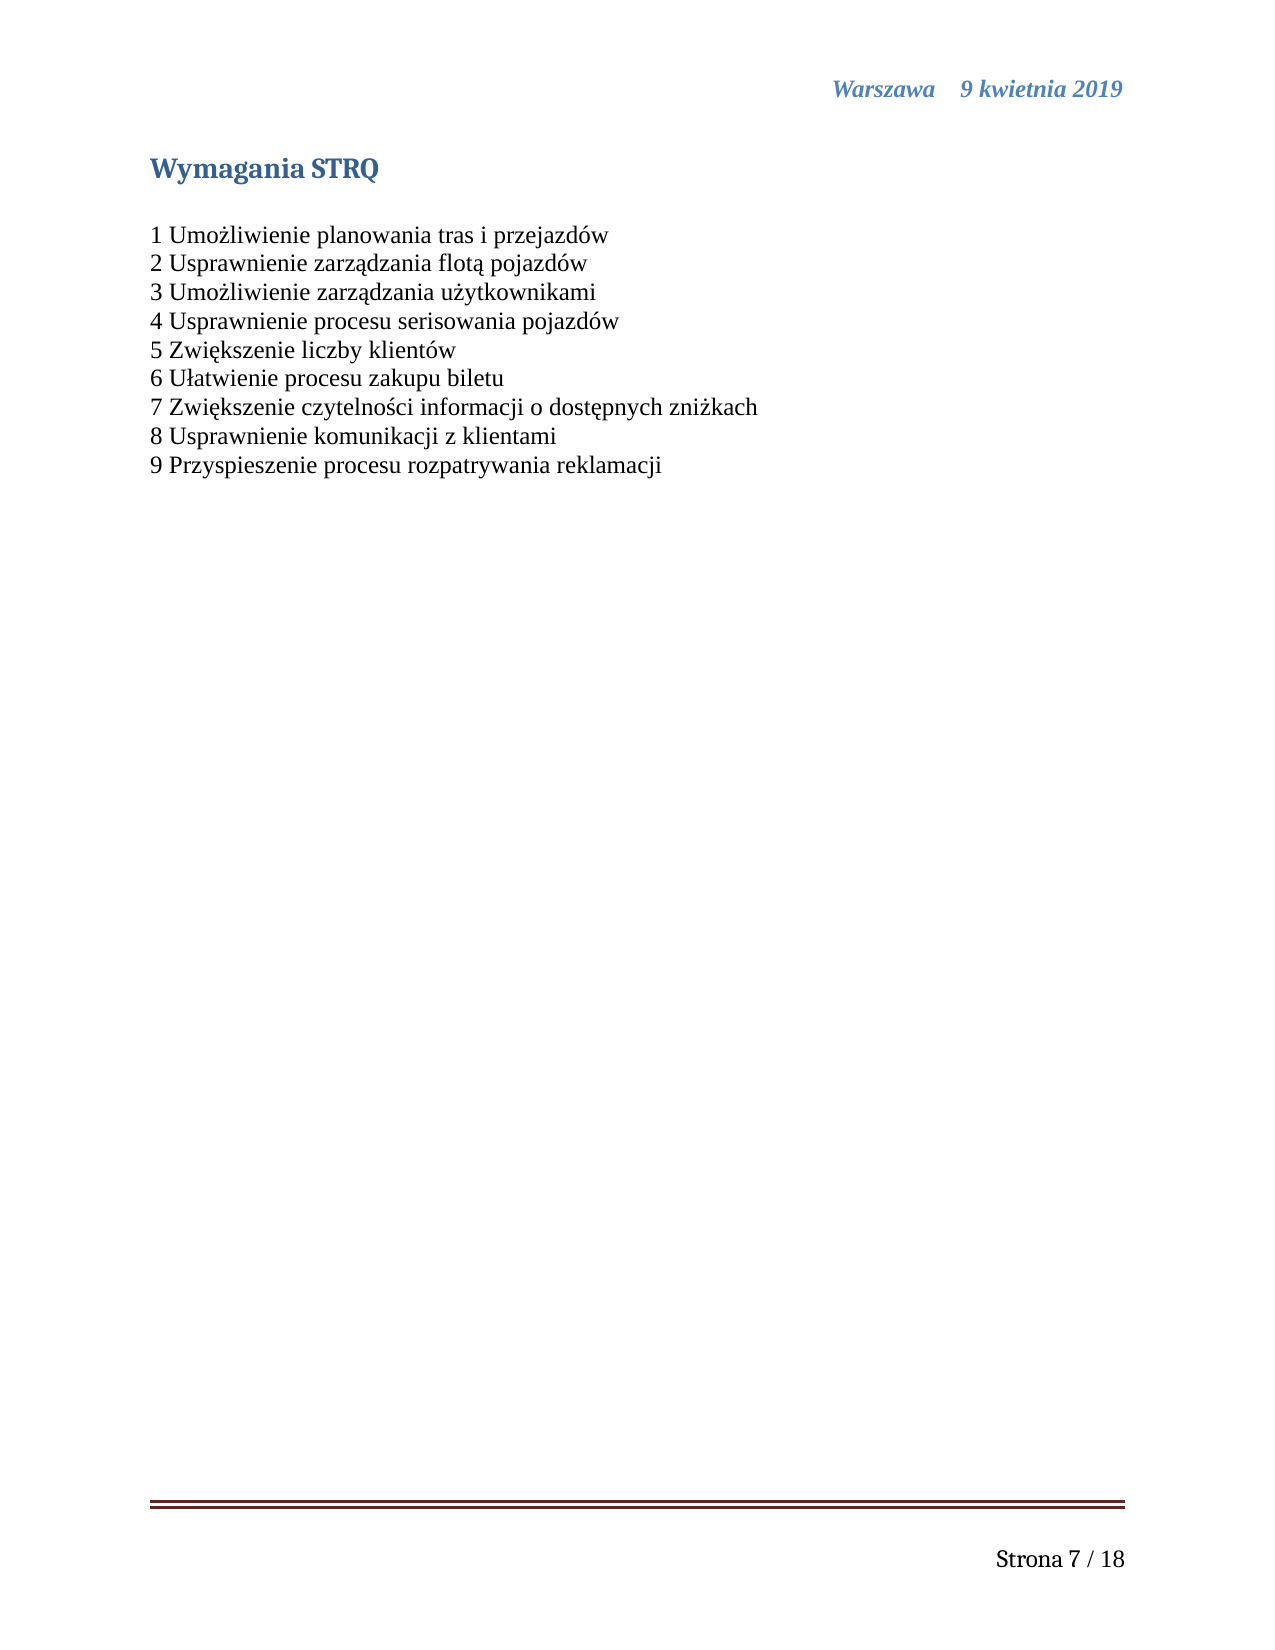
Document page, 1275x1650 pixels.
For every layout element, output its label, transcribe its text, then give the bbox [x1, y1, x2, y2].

text 8 Usprawnienie komunikacji z klientami [150, 421, 1125, 450]
text 2 Usprawnienie zarządzania flotą pojazdów [150, 248, 1125, 277]
text 5 Zwiększenie liczby klientów [150, 335, 1125, 363]
text 1 Umożliwienie planowania tras i przejazdów [150, 220, 1125, 248]
text 9 Przyspieszenie procesu rozpatrywania reklamacji [150, 450, 1125, 478]
text 4 Usprawnienie procesu serisowania pojazdów [150, 306, 1125, 335]
text 3 Umożliwienie zarządzania użytkownikami [150, 277, 1125, 306]
subtitle Wymagania STRQ [150, 152, 1125, 186]
text 6 Ułatwienie procesu zakupu biletu [150, 363, 1125, 392]
text 7 Zwiększenie czytelności informacji o dostępnych zniżkach [150, 392, 1125, 421]
